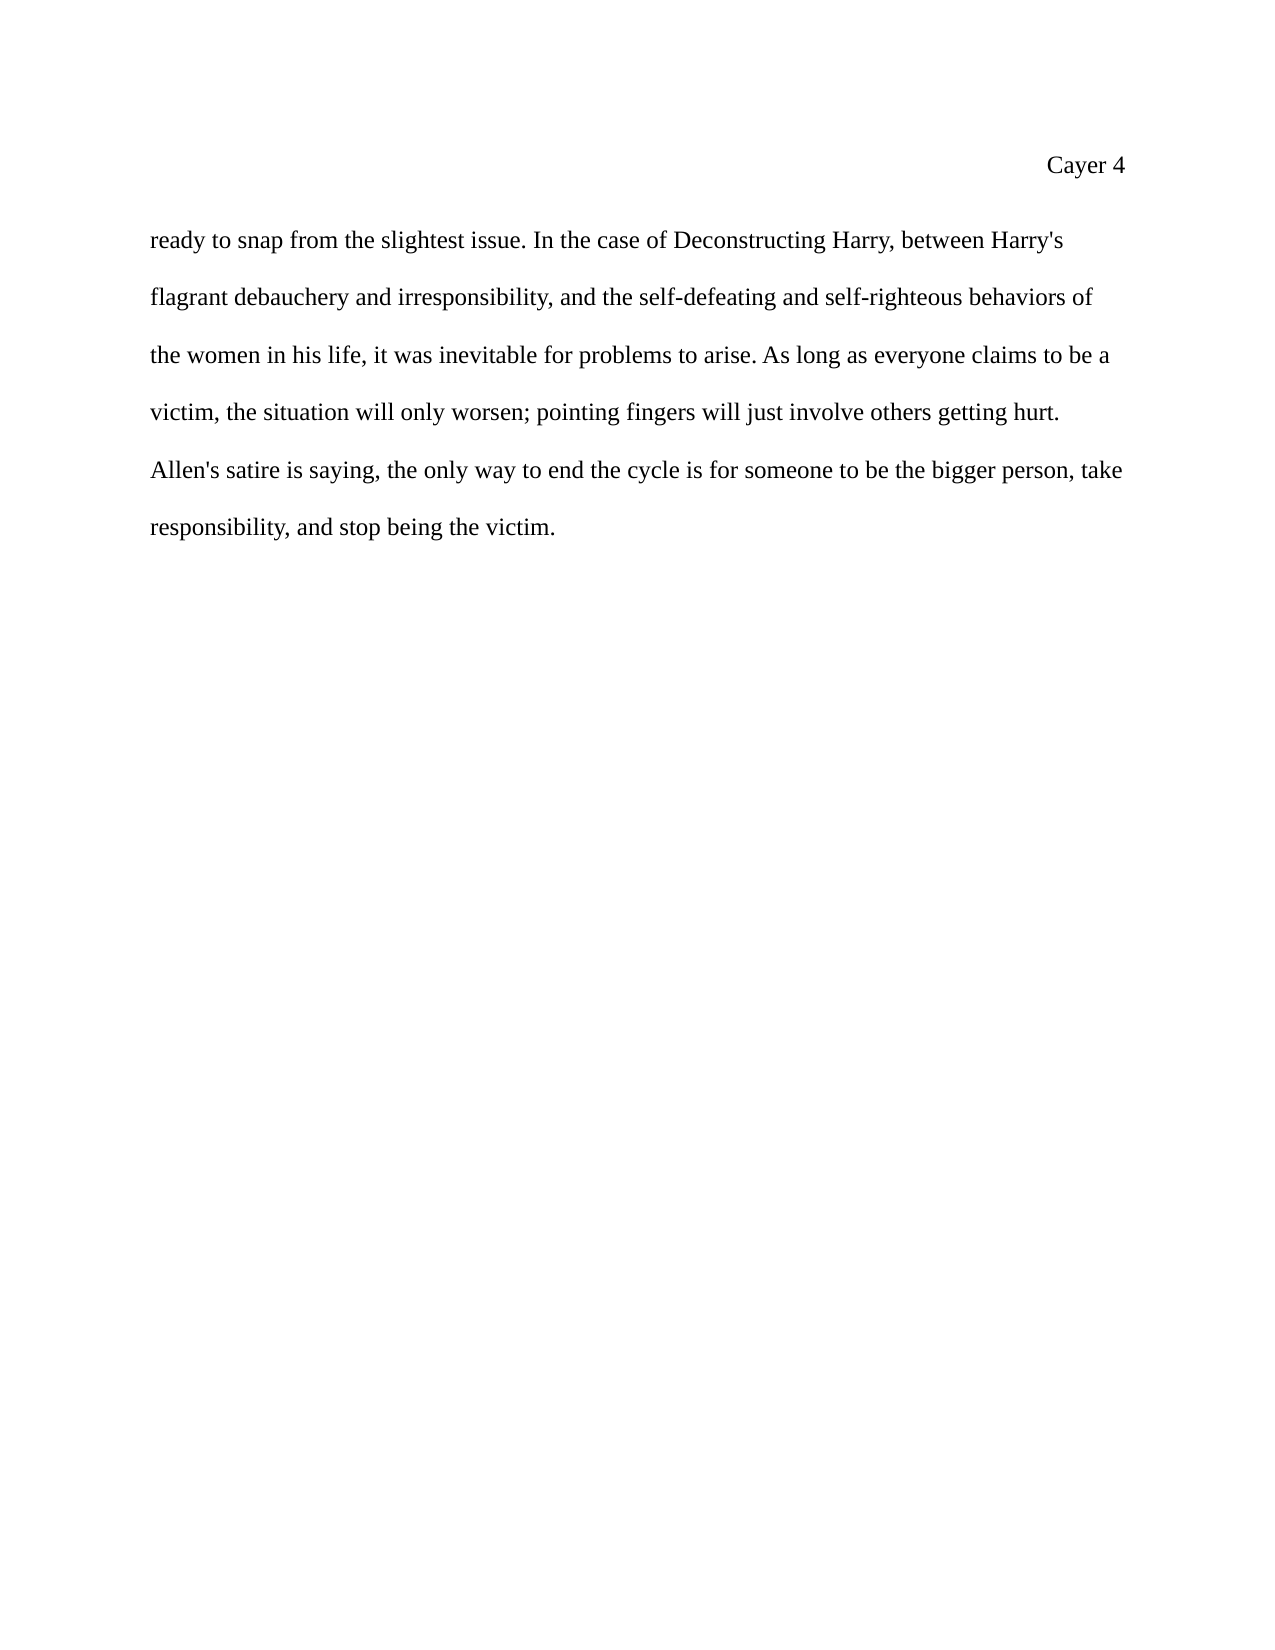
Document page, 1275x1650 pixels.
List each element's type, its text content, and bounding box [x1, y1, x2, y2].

text ready to snap from the slightest issue. In the case of Deconstructing Harry, between Harry's flagrant debauchery and irresponsibility, and the self-defeating and self-righteous behaviors of the women in his life, it was inevitable for problems to arise. As long as everyone claims to be a victim, the situation will only worsen; pointing fingers will just involve others getting hurt. Allen's satire is saying, the only way to end the cycle is for someone to be the bigger person, take responsibility, and stop being the victim. [150, 225, 1125, 541]
